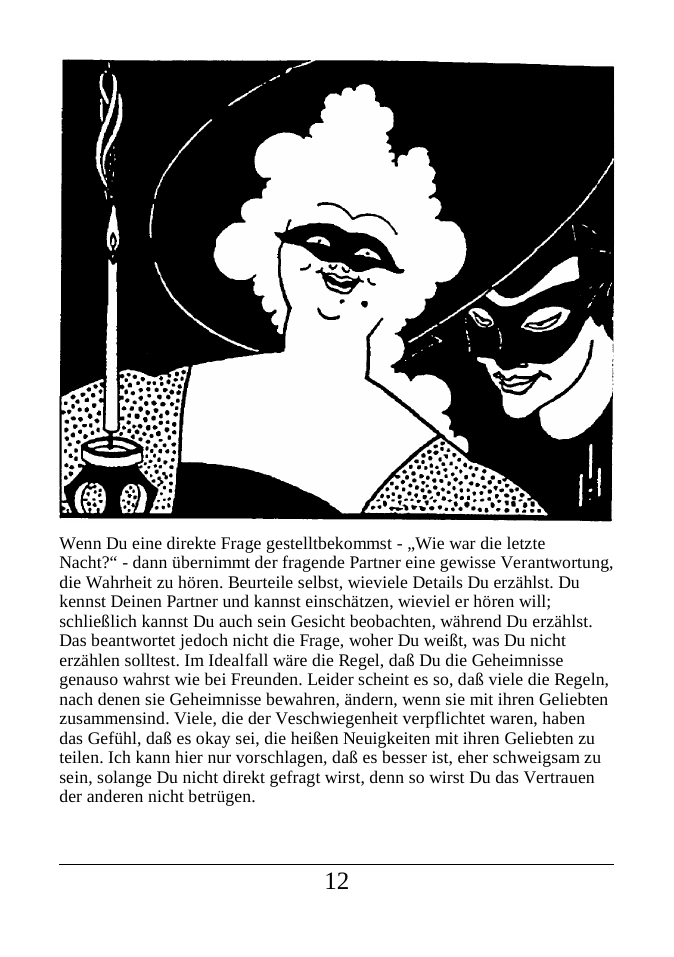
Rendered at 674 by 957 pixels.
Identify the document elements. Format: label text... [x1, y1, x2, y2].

picture [59, 59, 615, 522]
text Wenn Du eine direkte Fra­ge gestelltbekommst - „Wie war die letzte Nacht?“ - dann über­nimmt der fragende Partner eine gewisse Ver­antwortung, die Wahr­heit zu hören. Beurteile selbst, wieviele Details Du erzählst. Du kennst Dei­nen Partner und kannst einschätzen, wieviel er hören will; schließlich kannst Du auch sein Gesicht beobachten, während Du erzählst. Das beantwortet je­doch nicht die Frage, woher Du weißt, was Du nicht erzählen solltest. Im Ideal­fall wäre die Regel, daß Du die Geheimnisse genauso wahrst wie bei Freunden. Leider scheint es so, daß viele die Regeln, nach denen sie Ge­heim­nisse bewahren, ändern, wenn sie mit ihren Geliebten zusammensind. Viele, die der Veschwiegenheit verpflichtet waren, haben das Gefühl, daß es okay sei, die heißen Neuigkeiten mit ihren Geliebten zu teilen. Ich kann hier nur vor­schlagen, daß es besser ist, eher schweigsam zu sein, solange Du nicht di­rekt gefragt wirst, denn so wirst Du das Vertrauen der anderen nicht betrügen. [59, 522, 614, 806]
